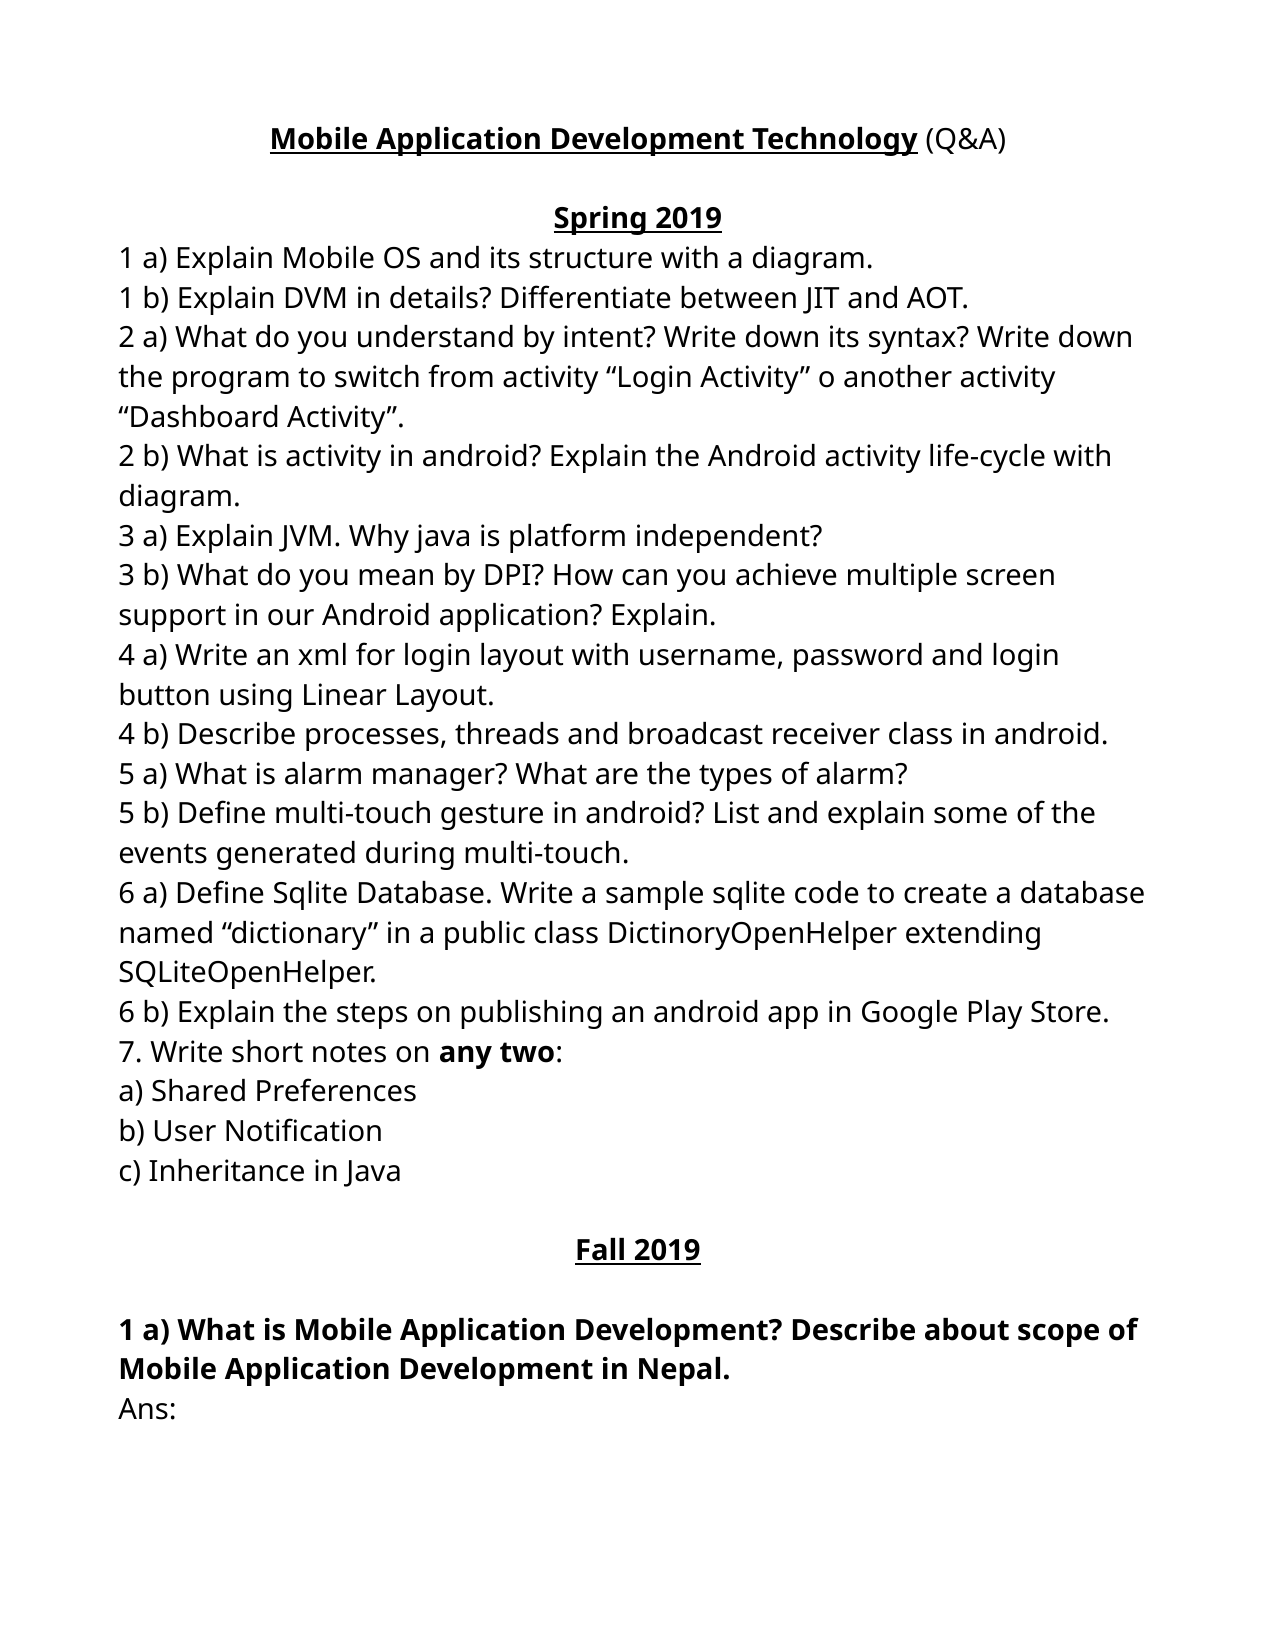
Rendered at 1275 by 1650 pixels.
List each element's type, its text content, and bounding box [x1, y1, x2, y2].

text Ans: [118, 1388, 1157, 1428]
text 6 b) Explain the steps on publishing an android app in Google Play Store. [118, 991, 1157, 1031]
text 3 b) What do you mean by DPI? How can you achieve multiple screen support in our Android application? Explain. [118, 555, 1157, 634]
text 6 a) Define Sqlite Database. Write a sample sqlite code to create a database named “dictionary” in a public class DictinoryOpenHelper extending SQLiteOpenHelper. [118, 872, 1157, 991]
text 4 a) Write an xml for login layout with username, password and login button using Linear Layout. [118, 634, 1157, 713]
text 5 a) What is alarm manager? What are the types of alarm? [118, 753, 1157, 793]
text 1 a) What is Mobile Application Development? Describe about scope of Mobile Application Development in Nepal. [118, 1309, 1157, 1388]
text 7. Write short notes on any two: [118, 1031, 1157, 1071]
text Fall 2019 [118, 1229, 1157, 1269]
text 1 b) Explain DVM in details? Differentiate between JIT and AOT. [118, 277, 1157, 317]
text 2 a) What do you understand by intent? Write down its syntax? Write down the program to switch from activity “Login Activity” o another activity “Dashboard Activity”. [118, 317, 1157, 436]
text Mobile Application Development Technology (Q&A) [118, 118, 1157, 158]
text b) User Notification [118, 1110, 1157, 1150]
text Spring 2019 [118, 197, 1157, 237]
text 2 b) What is activity in android? Explain the Android activity life-cycle with diagram. [118, 436, 1157, 515]
text 5 b) Define multi-touch gesture in android? List and explain some of the events generated during multi-touch. [118, 793, 1157, 872]
text c) Inheritance in Java [118, 1150, 1157, 1190]
text 3 a) Explain JVM. Why java is platform independent? [118, 515, 1157, 555]
text 4 b) Describe processes, threads and broadcast receiver class in android. [118, 713, 1157, 753]
text 1 a) Explain Mobile OS and its structure with a diagram. [118, 237, 1157, 277]
text a) Shared Preferences [118, 1071, 1157, 1110]
